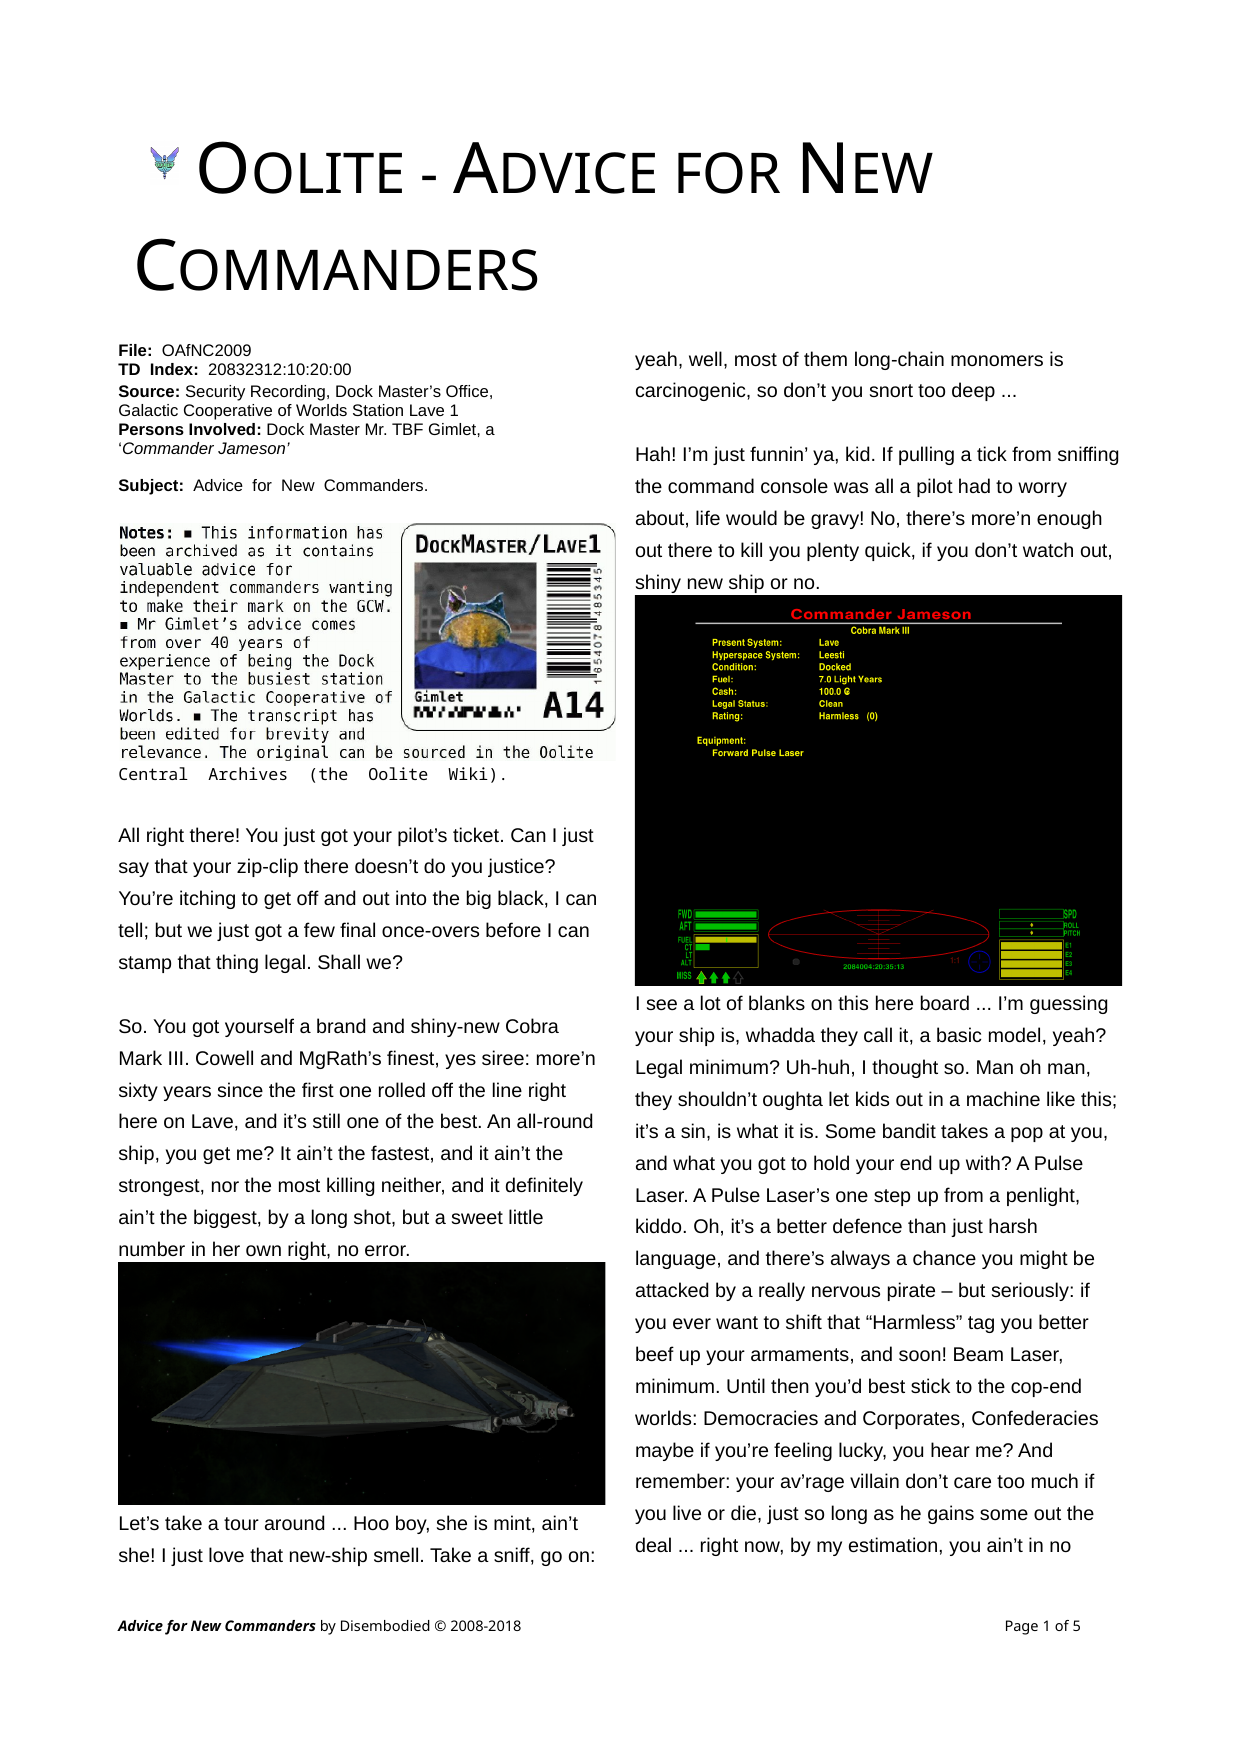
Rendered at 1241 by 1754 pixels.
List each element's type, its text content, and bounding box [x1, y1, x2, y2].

picture [119, 523, 616, 761]
text File: OAfNC2009 [118, 341, 605, 360]
picture [634, 595, 1123, 986]
text Let’s take a tour around ... Hoo boy, she is mint, ain’t she! I just love that new-ship smell. Take a sniff, go on: [118, 1505, 605, 1568]
text Hah! I’m just funnin’ ya, kid. If pulling a tick from sniffing the command console was all a pilot had to worry about, life would be gravy! No, there’s more’n enough out there to kill you plenty quick, if you don’t watch out, shiny new ship or no. [635, 436, 1122, 595]
text Source: Security Recording, Dock Master’s Office, Galactic Cooperative of Worlds Station Lave 1 [118, 381, 545, 420]
picture [118, 1262, 606, 1505]
text All right there! You just got your pilot’s ticket. Can I just say that your zip-clip there doesn’t do you justice? You’re itching to get off and out into the big black, I can tell; but we just got a few final once-overs before I can stamp that thing legal. Shall we? [118, 817, 605, 976]
text So. You got yourself a brand and shiny-new Cobra Mark III. Cowell and MgRath’s finest, yes siree: more’n sixty years since the first one rolled off the line right here on Lave, and it’s still one of the best. An all-round ship, you get me? It ain’t the fastest, and it ain’t the strongest, nor the most killing neither, and it definitely ain’t the biggest, by a long shot, but a sweet little number in her own right, no error. [118, 1008, 605, 1262]
text Persons Involved: Dock Master Mr. TBF Gimlet, a [118, 420, 545, 439]
text Central Archives (the Oolite Wiki). [118, 762, 605, 785]
text I see a lot of blanks on this here board ... I’m guessing your ship is, whadda they call it, a basic model, yeah? Legal minimum? Uh-huh, I thought so. Man oh man, they shouldn’t oughta let kids out in a machine like this; it’s a sin, is what it is. Some bandit takes a pop at you, and what you got to hold your end up with? A Pulse Laser. A Pulse Laser’s one step up from a penlight, kiddo. Oh, it’s a better defence than just harsh language, and there’s always a chance you might be attacked by a really nervous pirate – but seriously: if you ever want to shift that “Harmless” tag you better beef up your armaments, and soon! Beam Laser, minimum. Until then you’d best stick to the cop-end worlds: Democracies and Corporates, Confederacies maybe if you’re feeling lucky, you hear me? And remember: your av’rage villain don’t care too much if you live or die, just so long as he gains some out the deal ... right now, by my estimation, you ain’t in no [635, 986, 1122, 1559]
text Subject: Advice for New Commanders. [118, 476, 605, 495]
picture [149, 140, 179, 185]
text TD Index: 20832312:10:20:00 [118, 360, 605, 379]
text ‘Commander Jameson’ [118, 439, 545, 458]
text yeah, well, most of them long-chain monomers is carcinogenic, so don’t you snort too deep ... [635, 341, 1122, 404]
